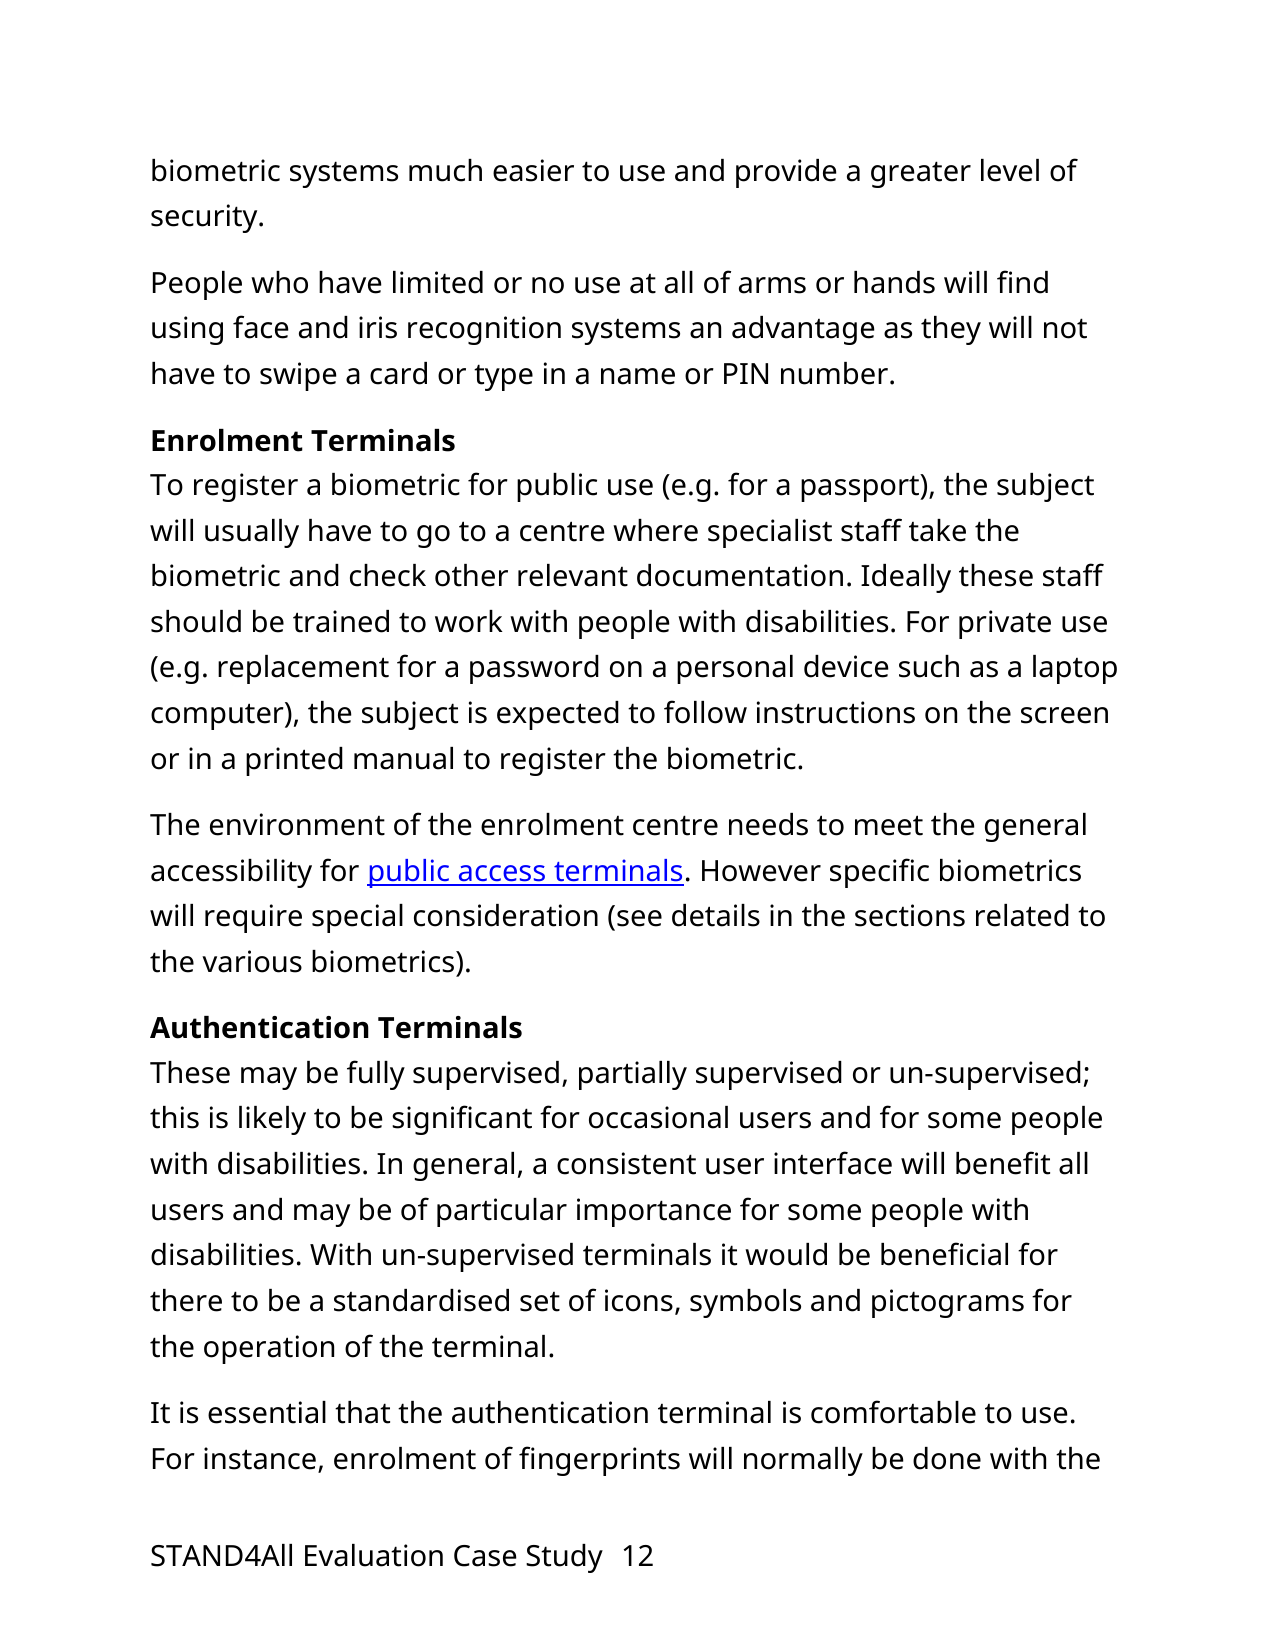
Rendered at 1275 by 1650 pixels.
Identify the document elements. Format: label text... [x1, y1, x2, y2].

text The environment of the enrolment centre needs to meet the general accessibility for public access terminals. However specific biometrics will require special consideration (see details in the sections related to the various biometrics). [150, 804, 1125, 981]
text These may be fully supervised, partially supervised or un-supervised; this is likely to be significant for occasional users and for some people with disabilities. In general, a consistent user interface will benefit all users and may be of particular importance for some people with disabilities. With un-supervised terminals it would be beneficial for there to be a standardised set of icons, symbols and pictograms for the operation of the terminal. [150, 1052, 1125, 1366]
subtitle Authentication Terminals [150, 1008, 1125, 1047]
text biometric systems much easier to use and provide a greater level of security. [150, 150, 1125, 235]
text It is essential that the authentication terminal is comfortable to use. For instance, enrolment of fingerprints will normally be done with the [150, 1392, 1125, 1478]
subtitle Enrolment Terminals [150, 420, 1125, 459]
text People who have limited or no use at all of arms or hands will find using face and iris recognition systems an advantage as they will not have to swipe a card or type in a name or PIN number. [150, 262, 1125, 393]
text To register a biometric for public use (e.g. for a passport), the subject will usually have to go to a centre where specialist staff take the biometric and check other relevant documentation. Ideally these staff should be trained to work with people with disabilities. For private use (e.g. replacement for a password on a personal device such as a laptop computer), the subject is expected to follow instructions on the screen or in a printed manual to register the biometric. [150, 464, 1125, 778]
